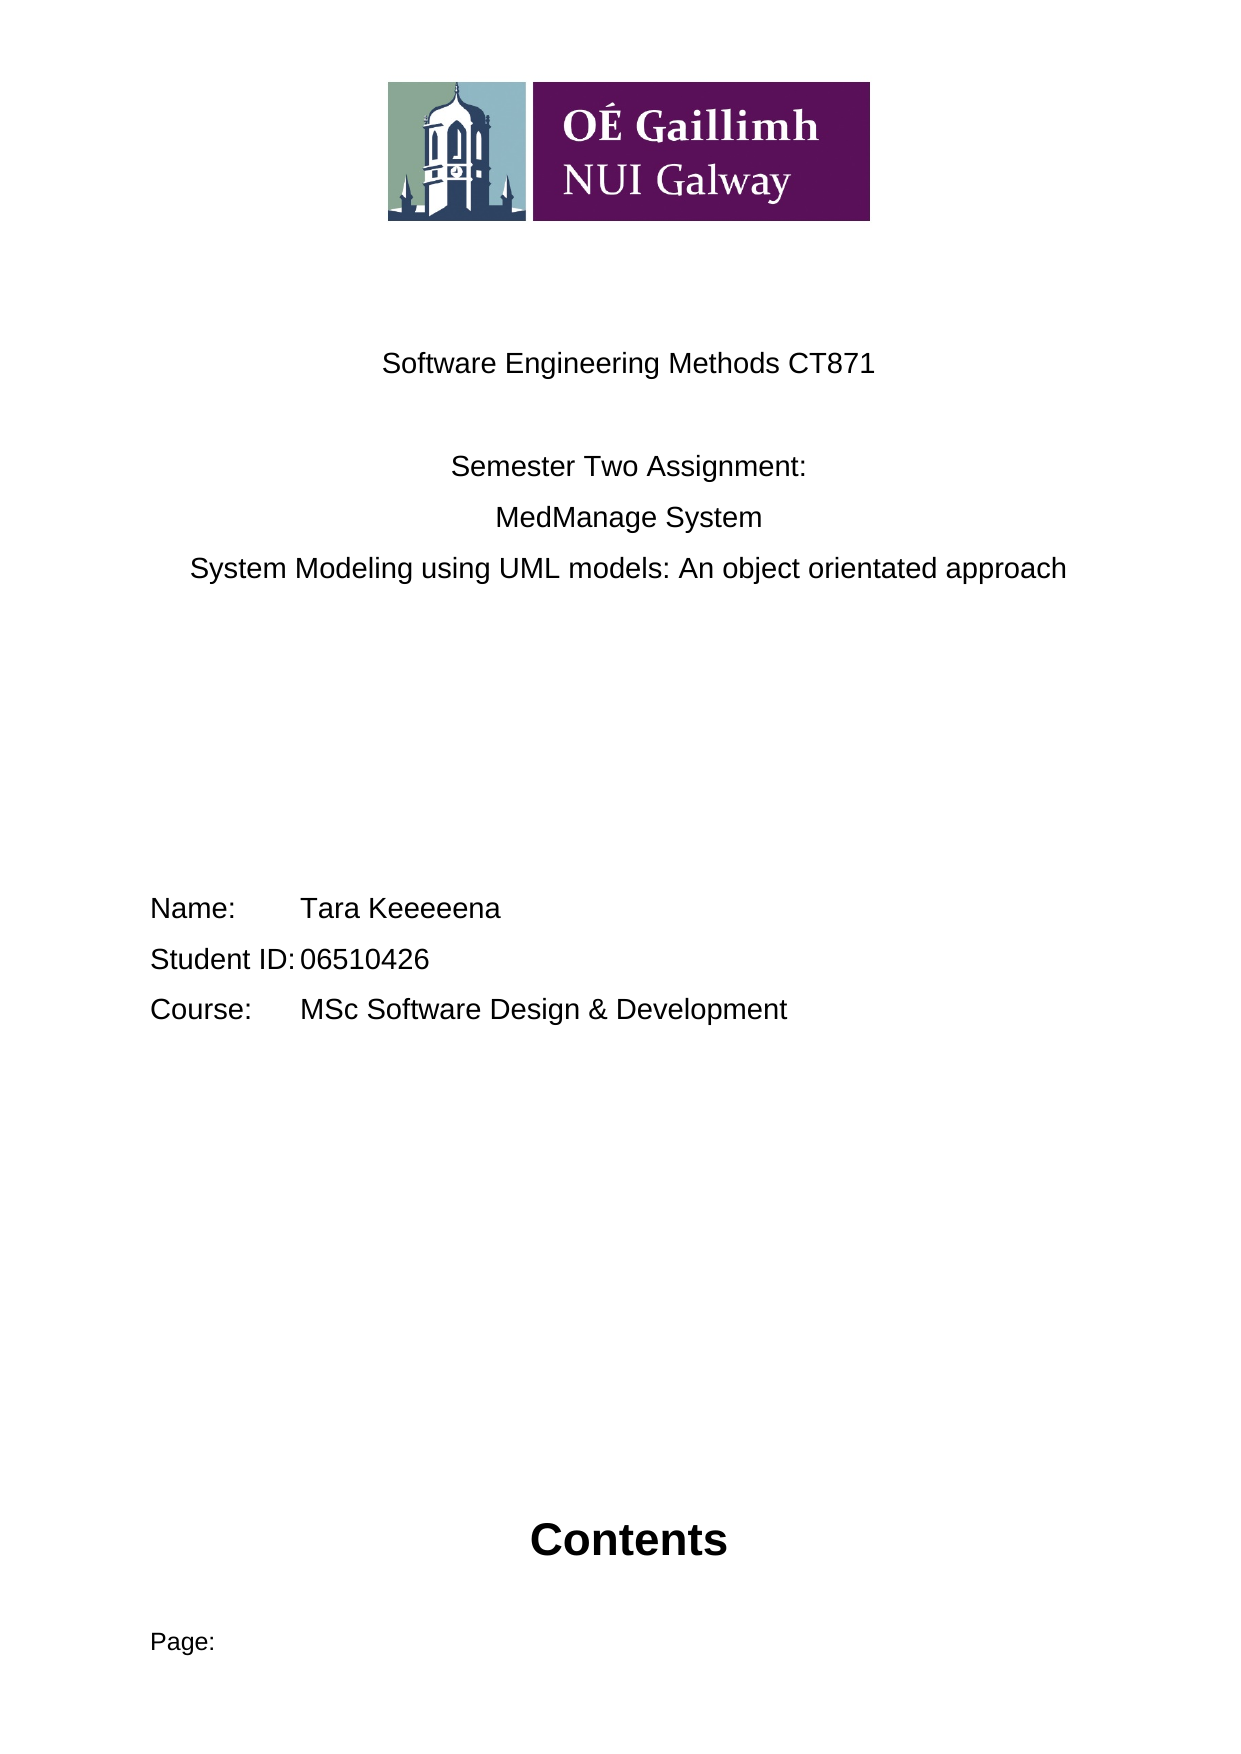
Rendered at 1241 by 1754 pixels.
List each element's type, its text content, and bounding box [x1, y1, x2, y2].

text Software Engineering Methods CT871 [150, 346, 1107, 380]
text Student ID: 06510426 [150, 942, 1107, 975]
text Contents [150, 1512, 1107, 1565]
text Page: [150, 1627, 1107, 1656]
text MedManage System [150, 500, 1107, 533]
text Name: Tara Keeeeena [150, 891, 1107, 925]
text System Modeling using UML models: An object orientated approach [150, 551, 1107, 584]
text Semester Two Assignment: [150, 448, 1107, 482]
text Course: MSc Software Design & Development [150, 992, 1107, 1025]
